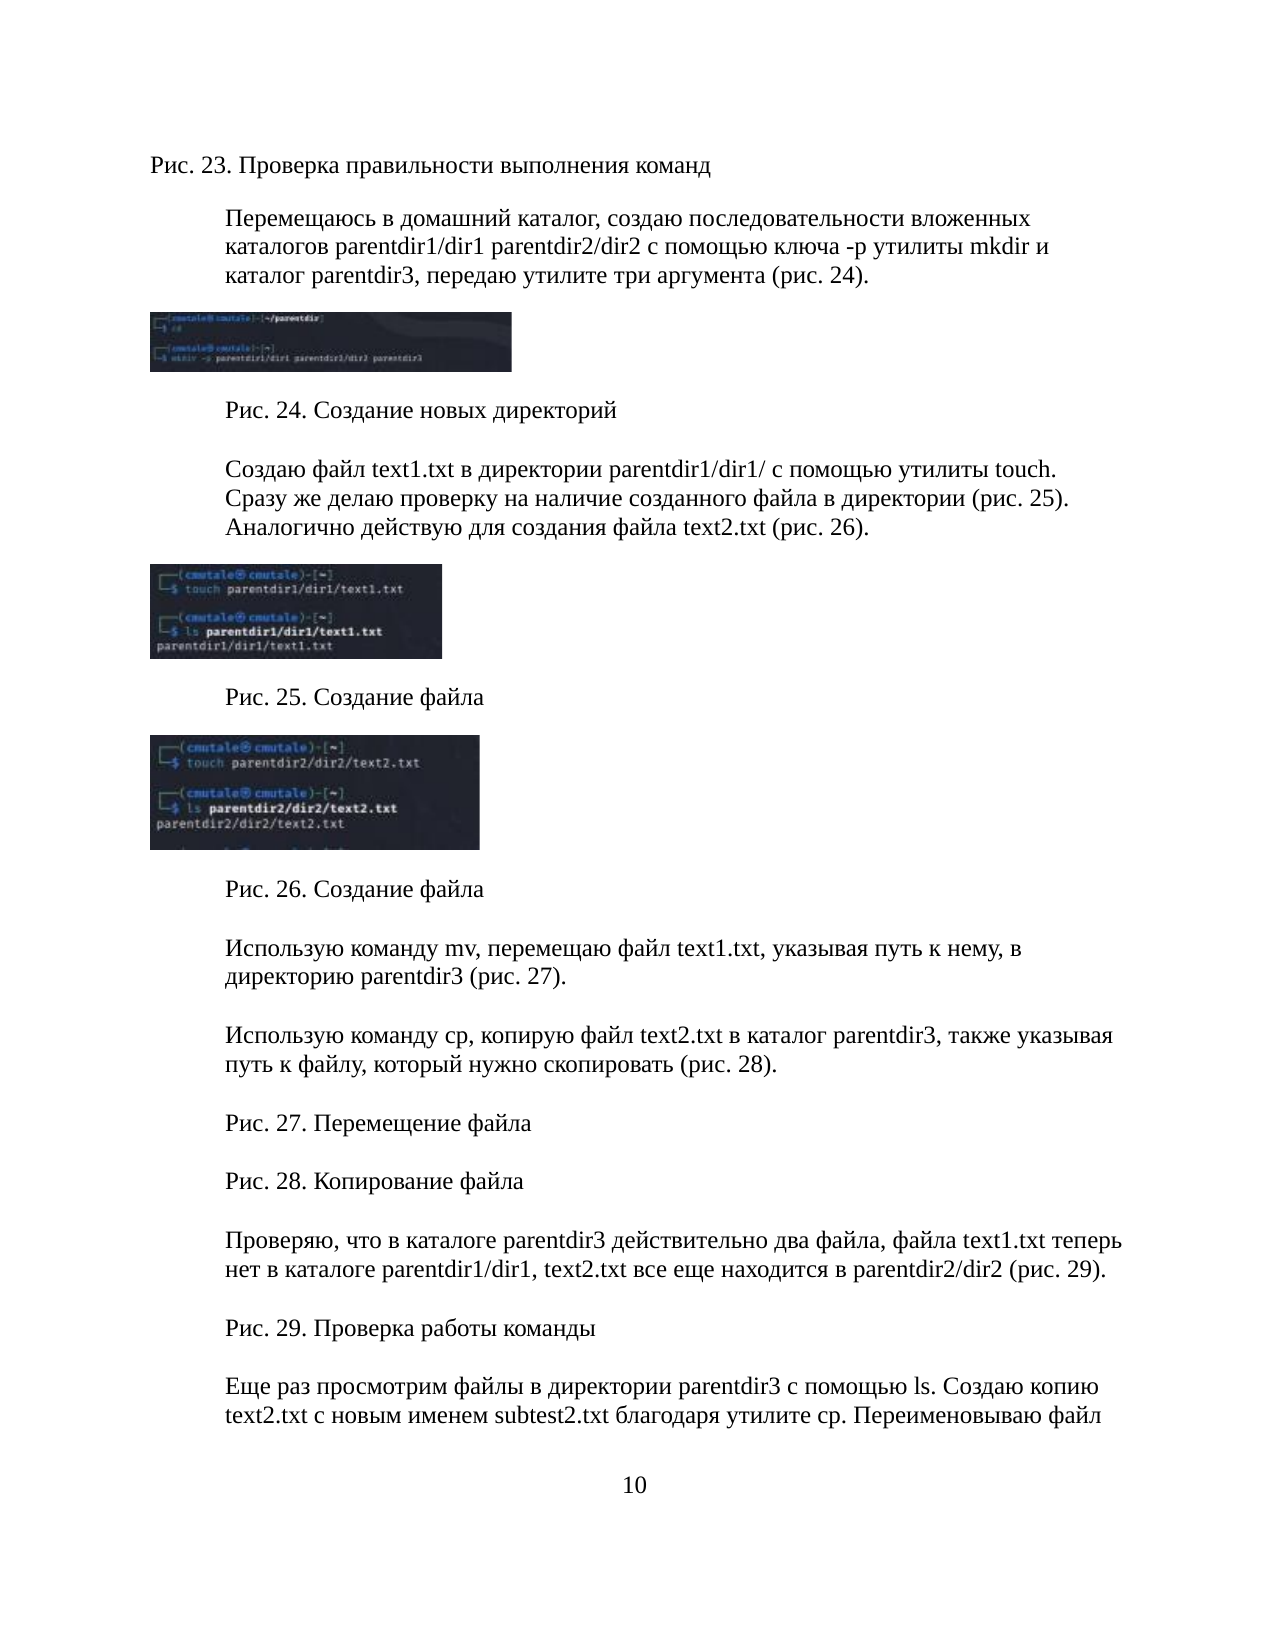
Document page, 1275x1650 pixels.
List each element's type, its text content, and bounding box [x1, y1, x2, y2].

text Рис. 25. Создание файла [225, 682, 1125, 711]
text Рис. 29. Проверка работы команды [225, 1313, 1125, 1341]
text Использую команду cp, копирую файл text2.txt в каталог parentdir3, также указывая путь к файлу, который нужно скопировать (рис. 28). [225, 1020, 1125, 1078]
text Рис. 23. Проверка правильности выполнения команд [150, 150, 1125, 179]
text Рис. 26. Создание файла [225, 874, 1125, 903]
text Рис. 27. Перемещение файла [225, 1108, 1125, 1136]
text Рис. 24. Создание новых директорий [225, 395, 1125, 424]
text Рис. 28. Копирование файла [225, 1166, 1125, 1195]
picture [150, 312, 512, 372]
text Еще раз просмотрим файлы в директории parentdir3 с помощью ls. Создаю копию text2.txt с новым именем subtest2.txt благодаря утилите cp. Переименовываю файл [225, 1371, 1125, 1429]
text Перемещаюсь в домашний каталог, создаю последовательности вложенных каталогов parentdir1/dir1 parentdir2/dir2 с помощью ключа -p утилиты mkdir и каталог parentdir3, передаю утилите три аргумента (рис. 24). [225, 203, 1125, 289]
text Использую команду mv, перемещаю файл text1.txt, указывая путь к нему, в директорию parentdir3 (рис. 27). [225, 933, 1125, 990]
picture [150, 564, 443, 659]
picture [150, 735, 480, 850]
text Создаю файл text1.txt в директории parentdir1/dir1/ с помощью утилиты touch. Сразу же делаю проверку на наличие созданного файла в директории (рис. 25). Аналогично действую для создания файла text2.txt (рис. 26). [225, 454, 1125, 540]
text Проверяю, что в каталоге parentdir3 действительно два файла, файла text1.txt теперь нет в каталоге parentdir1/dir1, text2.txt все еще находится в parentdir2/dir2 (рис. 29). [225, 1225, 1125, 1283]
